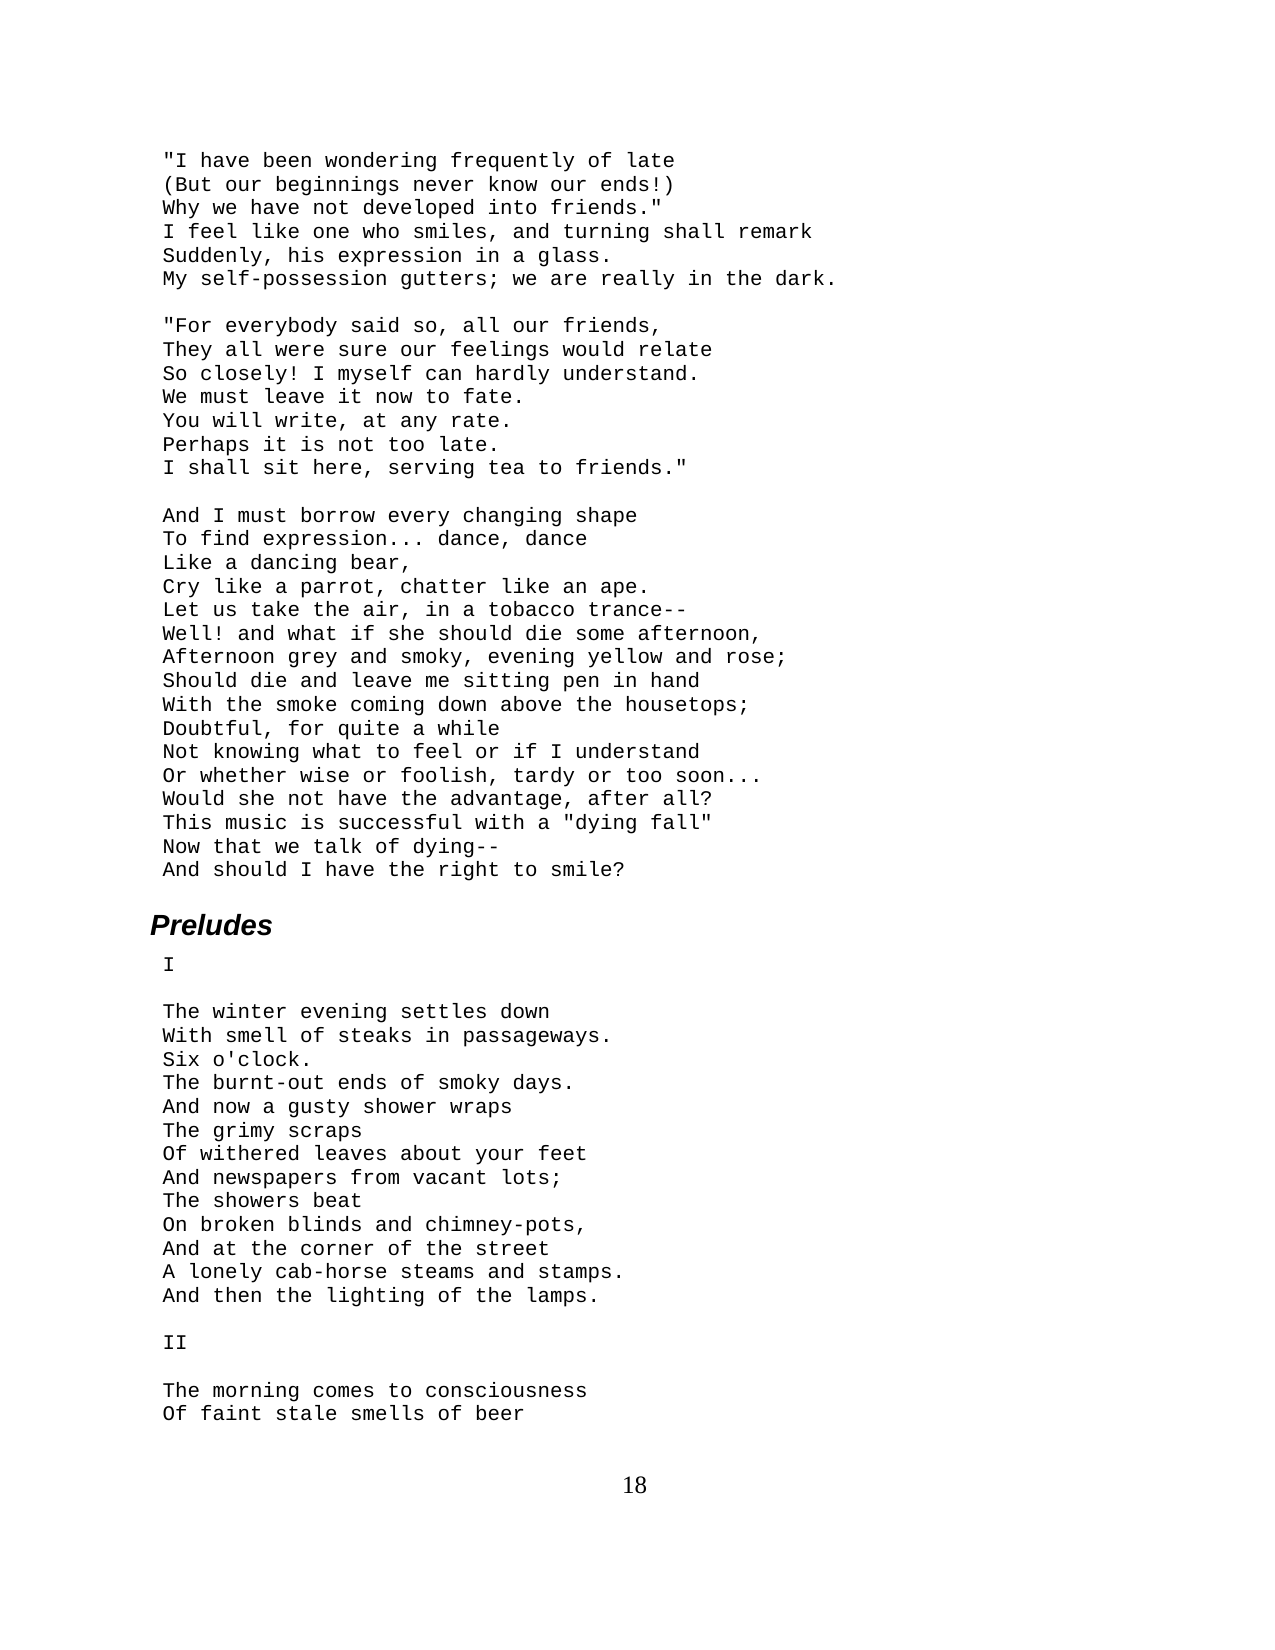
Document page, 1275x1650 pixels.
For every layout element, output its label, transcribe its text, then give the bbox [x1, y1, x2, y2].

text You will write, at any rate. [150, 410, 1125, 434]
subtitle Preludes [150, 908, 1125, 942]
text Let us take the air, in a tobacco trance-- [150, 599, 1125, 623]
text To find expression... dance, dance [150, 528, 1125, 552]
text Why we have not developed into friends." [150, 197, 1125, 221]
text Cry like a parrot, chatter like an ape. [150, 576, 1125, 599]
text The morning comes to consciousness [150, 1380, 1125, 1403]
text Or whether wise or foolish, tardy or too soon... [150, 765, 1125, 788]
text My self-possession gutters; we are really in the dark. [150, 268, 1125, 292]
text The grimy scraps [150, 1119, 1125, 1143]
text Now that we talk of dying-- [150, 836, 1125, 859]
text The winter evening settles down [150, 1001, 1125, 1025]
text Like a dancing bear, [150, 552, 1125, 576]
text Afternoon grey and smoky, evening yellow and rose; [150, 647, 1125, 670]
text And now a gusty shower wraps [150, 1096, 1125, 1119]
text We must leave it now to fate. [150, 386, 1125, 410]
text And should I have the right to smile? [150, 859, 1125, 883]
text Not knowing what to feel or if I understand [150, 741, 1125, 765]
text And then the lighting of the lamps. [150, 1285, 1125, 1309]
text And newspapers from vacant lots; [150, 1167, 1125, 1191]
text The showers beat [150, 1191, 1125, 1214]
text Should die and leave me sitting pen in hand [150, 670, 1125, 694]
text This music is successful with a "dying fall" [150, 812, 1125, 836]
text And at the corner of the street [150, 1238, 1125, 1261]
text "I have been wondering frequently of late [150, 150, 1125, 174]
text I [150, 954, 1125, 978]
text With smell of steaks in passageways. [150, 1025, 1125, 1049]
text II [150, 1332, 1125, 1356]
text And I must borrow every changing shape [150, 505, 1125, 528]
text They all were sure our feelings would relate [150, 339, 1125, 363]
text (But our beginnings never know our ends!) [150, 174, 1125, 197]
text Doubtful, for quite a while [150, 717, 1125, 741]
text So closely! I myself can hardly understand. [150, 363, 1125, 386]
text "For everybody said so, all our friends, [150, 316, 1125, 339]
text Of withered leaves about your feet [150, 1143, 1125, 1167]
text Would she not have the advantage, after all? [150, 788, 1125, 812]
text Suddenly, his expression in a glass. [150, 244, 1125, 268]
text Perhaps it is not too late. [150, 434, 1125, 457]
text Of faint stale smells of beer [150, 1403, 1125, 1427]
text I feel like one who smiles, and turning shall remark [150, 221, 1125, 244]
text Six o'clock. [150, 1049, 1125, 1072]
text With the smoke coming down above the housetops; [150, 694, 1125, 717]
text A lonely cab-horse steams and stamps. [150, 1261, 1125, 1285]
text The burnt-out ends of smoky days. [150, 1072, 1125, 1096]
text On broken blinds and chimney-pots, [150, 1214, 1125, 1238]
text I shall sit here, serving tea to friends." [150, 457, 1125, 481]
text Well! and what if she should die some afternoon, [150, 623, 1125, 647]
